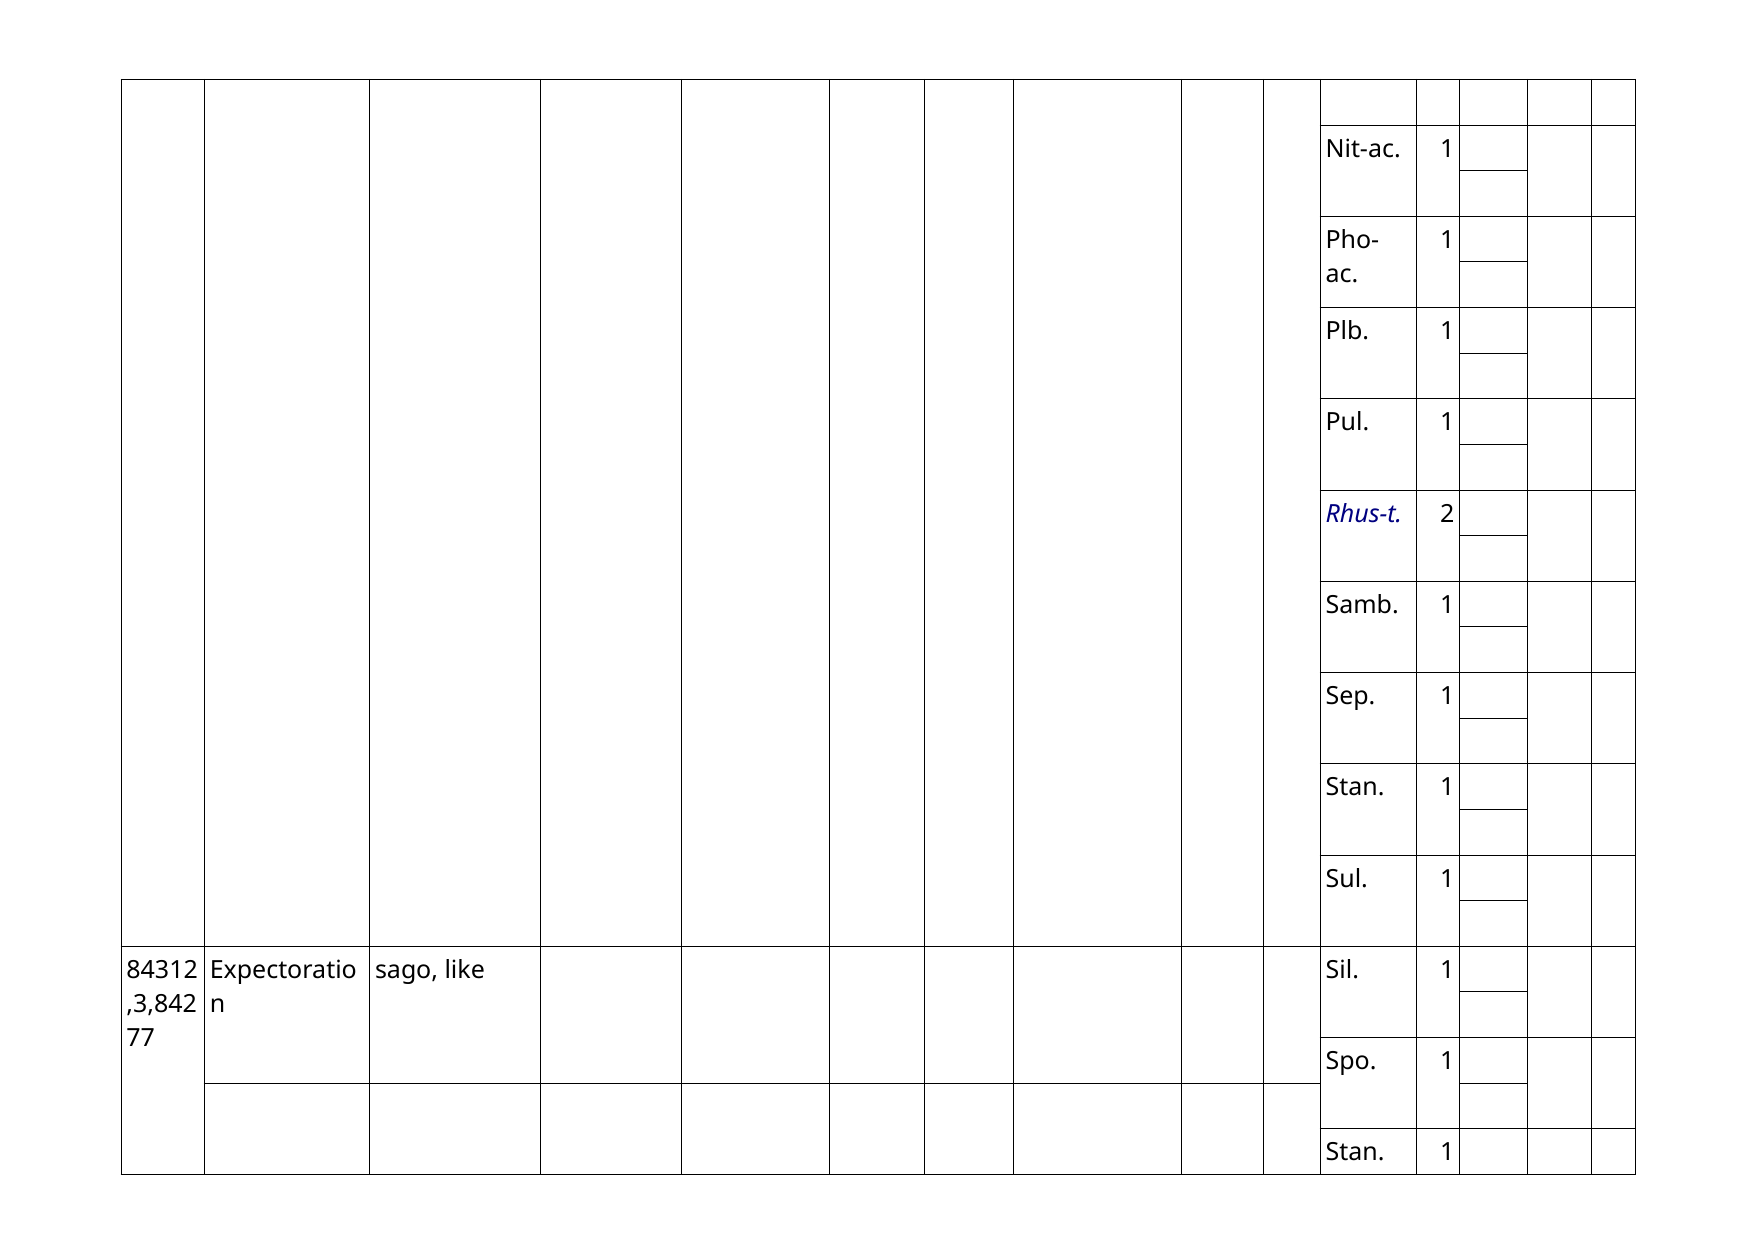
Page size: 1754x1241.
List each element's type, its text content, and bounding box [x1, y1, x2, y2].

table_cell Pul. [1321, 399, 1416, 489]
table_cell 1 [1417, 1038, 1459, 1128]
table_cell 1 [1417, 308, 1459, 398]
table_cell [1460, 582, 1527, 626]
table_cell [1182, 947, 1263, 1083]
table_cell [1460, 491, 1527, 535]
table_cell [1460, 901, 1527, 946]
table_cell [830, 1084, 924, 1174]
table_cell [1417, 80, 1459, 124]
table_cell [1528, 673, 1591, 763]
table_cell [1014, 80, 1181, 946]
table_cell 2 [1417, 491, 1459, 581]
table_cell [1528, 217, 1591, 307]
table_cell [370, 1084, 540, 1174]
table_cell sago, like [370, 947, 540, 1083]
table_cell 1 [1417, 673, 1459, 763]
table_cell [925, 1084, 1013, 1174]
table_cell [1264, 947, 1320, 1083]
table_cell [1528, 582, 1591, 672]
table_cell Samb. [1321, 582, 1416, 672]
table_cell [541, 80, 681, 946]
table_cell [1460, 992, 1527, 1037]
table_cell [830, 80, 924, 946]
table_cell [1592, 491, 1635, 581]
table_cell [1592, 1038, 1635, 1128]
table_cell Stan. [1321, 1129, 1416, 1174]
table_cell [682, 947, 829, 1083]
table_cell Sul. [1321, 856, 1416, 946]
table_cell [1592, 856, 1635, 946]
table_cell [925, 80, 1013, 946]
table_cell Nit-ac. [1321, 126, 1416, 216]
table_cell Expectoration [205, 947, 369, 1083]
table_cell 1 [1417, 126, 1459, 216]
table_cell [1460, 354, 1527, 398]
table_cell [1460, 856, 1527, 900]
table_cell [682, 1084, 829, 1174]
table_cell [1014, 947, 1181, 1083]
table_cell [1592, 582, 1635, 672]
table_cell [541, 1084, 681, 1174]
table_cell [1460, 262, 1527, 307]
table_cell Plb. [1321, 308, 1416, 398]
table_cell [1182, 80, 1263, 946]
table_cell Spo. [1321, 1038, 1416, 1128]
table_cell [1528, 308, 1591, 398]
table_cell [1014, 1084, 1181, 1174]
table_cell [205, 1084, 369, 1174]
table_cell [925, 947, 1013, 1083]
table_cell 1 [1417, 582, 1459, 672]
table_cell [1460, 1038, 1527, 1083]
table_cell [1460, 399, 1527, 444]
table_cell [1528, 1129, 1591, 1174]
table_cell 1 [1417, 764, 1459, 854]
table_cell [1321, 80, 1416, 124]
table_cell [1460, 673, 1527, 718]
table_cell [1592, 764, 1635, 854]
table_cell [1592, 1129, 1635, 1174]
table_cell [1460, 1129, 1527, 1174]
table_cell [1592, 308, 1635, 398]
table_cell [1460, 1084, 1527, 1128]
table_cell [541, 947, 681, 1083]
table_cell [1264, 1084, 1320, 1174]
table_cell 1 [1417, 947, 1459, 1037]
table_cell [370, 80, 540, 946]
table_cell [1592, 126, 1635, 216]
table_cell [1592, 399, 1635, 489]
table_cell 1 [1417, 217, 1459, 307]
table_cell [1460, 536, 1527, 581]
table_cell [1460, 947, 1527, 991]
table_cell [1460, 308, 1527, 353]
table_cell [1460, 445, 1527, 489]
table_cell 1 [1417, 399, 1459, 489]
table_cell [1528, 399, 1591, 489]
table_cell [1528, 856, 1591, 946]
table_cell [1460, 217, 1527, 261]
table_cell [1528, 491, 1591, 581]
table_cell [1460, 764, 1527, 809]
table_cell [122, 80, 204, 946]
table_cell [1182, 1084, 1263, 1174]
table_cell Stan. [1321, 764, 1416, 854]
table_cell [205, 80, 369, 946]
table_cell [1460, 80, 1527, 124]
table_cell [1592, 217, 1635, 307]
table_cell [1460, 126, 1527, 170]
table_cell [1592, 947, 1635, 1037]
table_cell 1 [1417, 1129, 1459, 1174]
table_cell [1528, 764, 1591, 854]
table_cell [1528, 1038, 1591, 1128]
table_cell [830, 947, 924, 1083]
table_cell [1460, 627, 1527, 672]
table_cell Sep. [1321, 673, 1416, 763]
table_cell [1460, 171, 1527, 216]
table_cell [682, 80, 829, 946]
table_cell [1528, 947, 1591, 1037]
table_cell Rhus-t. [1321, 491, 1416, 581]
table_cell [1592, 673, 1635, 763]
table_cell 1 [1417, 856, 1459, 946]
table_cell [1460, 810, 1527, 854]
table_cell Pho-ac. [1321, 217, 1416, 307]
table_cell [1460, 719, 1527, 763]
table_cell [1592, 80, 1635, 124]
table_cell Sil. [1321, 947, 1416, 1037]
table_cell [1528, 80, 1591, 124]
table_cell 84312,3,84277 [122, 947, 204, 1174]
table_cell [1528, 126, 1591, 216]
table_cell [1264, 80, 1320, 946]
